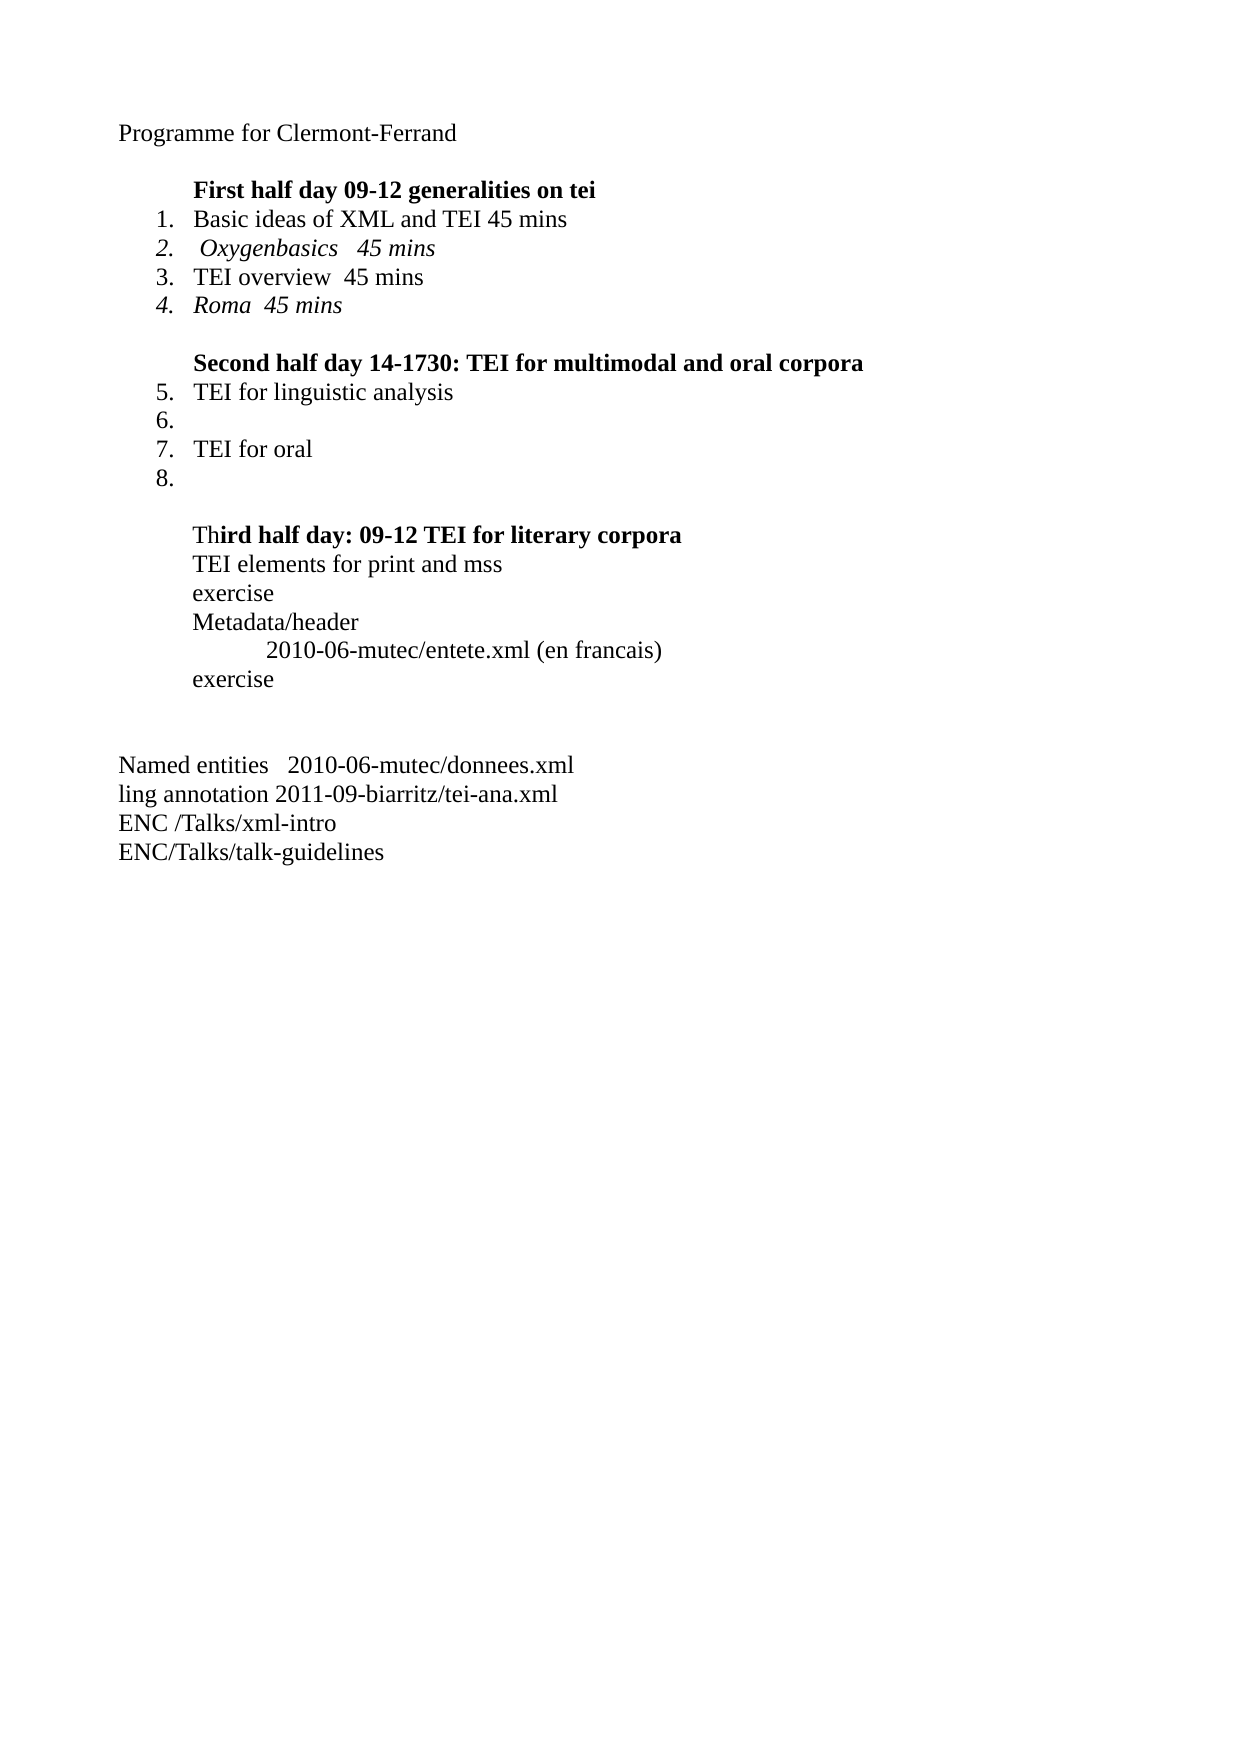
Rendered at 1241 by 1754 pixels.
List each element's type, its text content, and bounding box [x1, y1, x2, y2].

text exercise [118, 578, 1122, 607]
list Oxygenbasics 45 mins [156, 233, 1122, 262]
list TEI overview 45 mins [156, 262, 1122, 291]
list First half day 09-12 generalities on tei [156, 176, 1122, 204]
text Metadata/header [118, 607, 1122, 636]
text TEI elements for print and mss [118, 549, 1122, 578]
text 2010-06-mutec/entete.xml (en francais) [118, 636, 1122, 664]
list Roma 45 mins [156, 291, 1122, 319]
text exercise [118, 664, 1122, 693]
text Third half day: 09-12 TEI for literary corpora [118, 521, 1122, 549]
list Basic ideas of XML and TEI 45 mins [156, 204, 1122, 233]
text Named entities 2010-06-mutec/donnees.xml [118, 751, 1122, 779]
list TEI for linguistic analysis [156, 377, 1122, 406]
text ENC/Talks/talk-guidelines [118, 837, 1122, 866]
list Second half day 14-1730: TEI for multimodal and oral corpora [156, 348, 1122, 377]
list TEI for oral [156, 434, 1122, 463]
text ENC /Talks/xml-intro [118, 808, 1122, 837]
text Programme for Clermont-Ferrand [118, 118, 1122, 147]
text ling annotation 2011-09-biarritz/tei-ana.xml [118, 779, 1122, 808]
